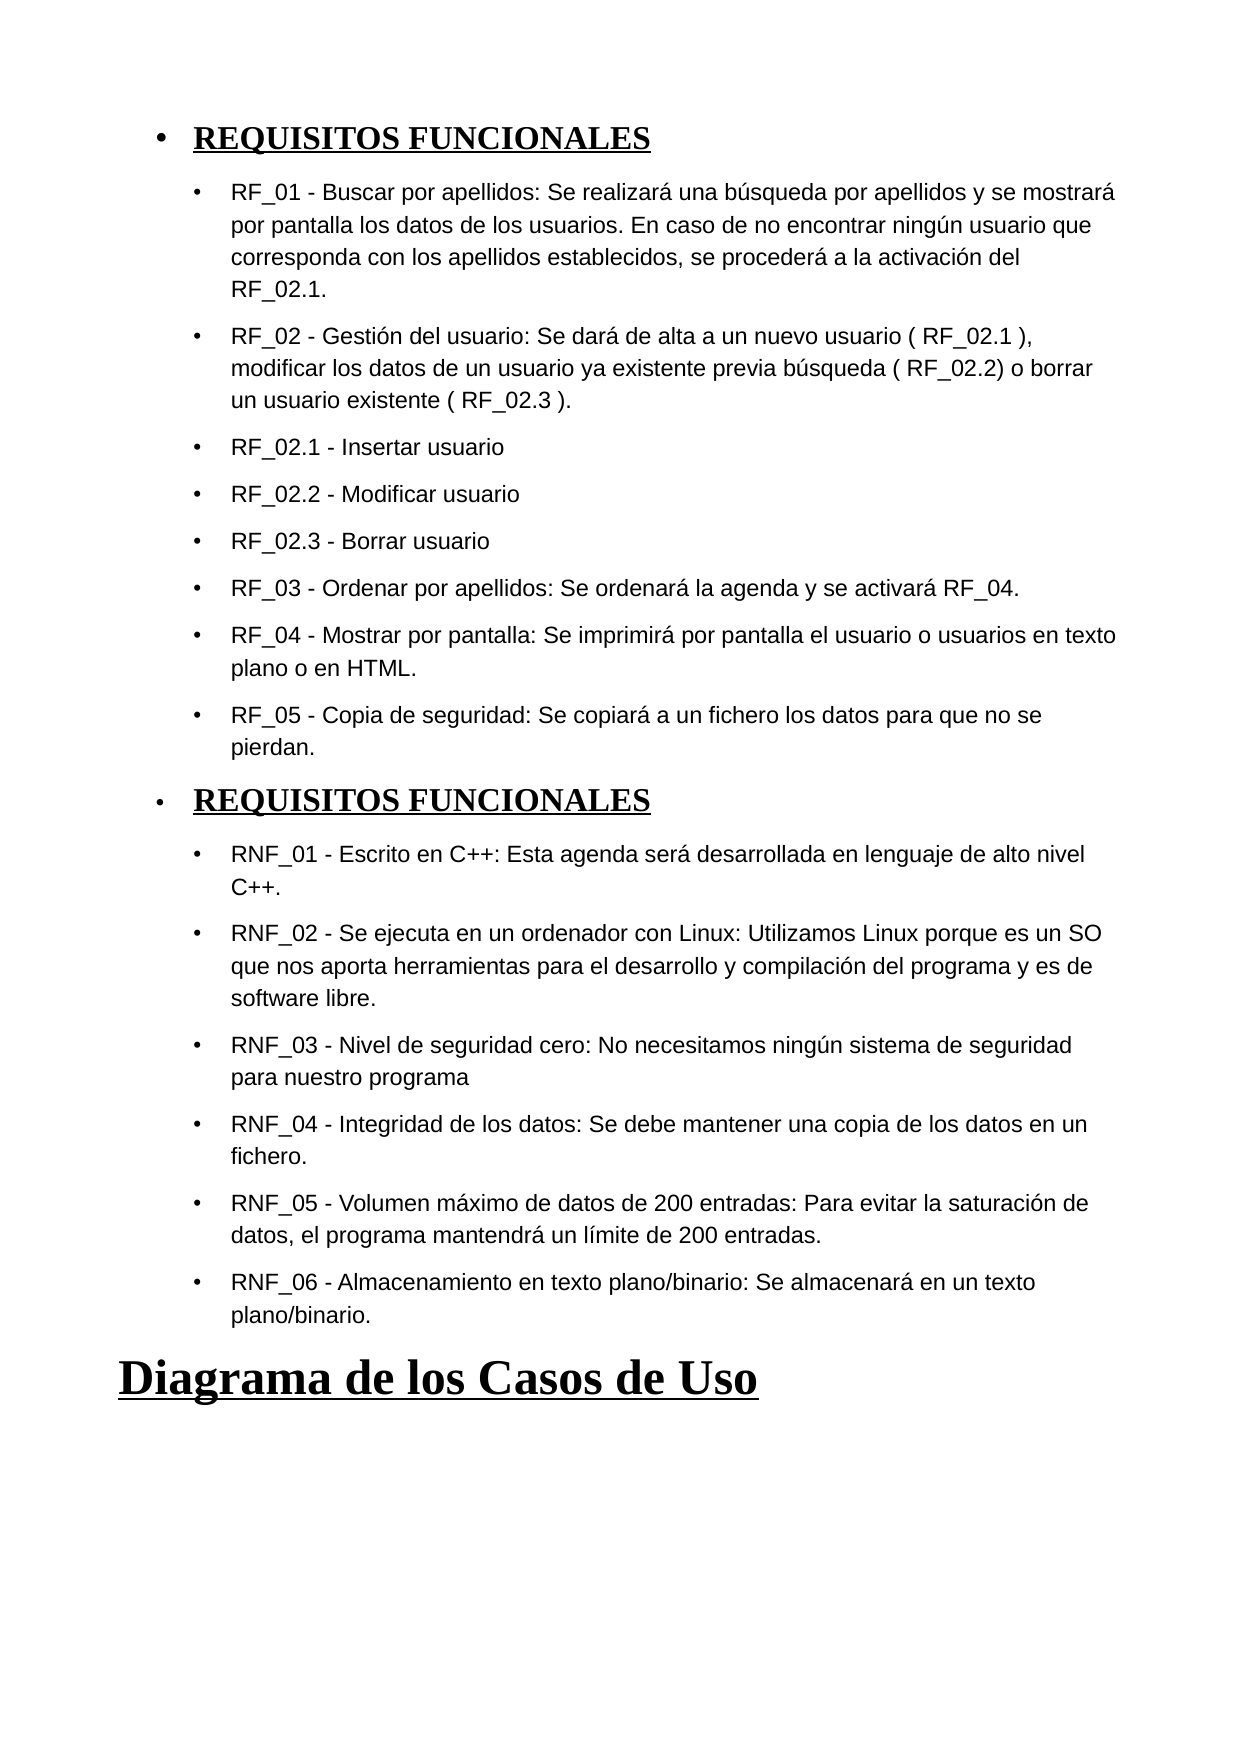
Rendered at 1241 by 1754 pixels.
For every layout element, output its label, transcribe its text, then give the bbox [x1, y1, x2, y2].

list RF_02.2 - Modificar usuario [193, 481, 1122, 508]
list RF_04 - Mostrar por pantalla: Se imprimirá por pantalla el usuario o usuarios en texto plano o en HTML. [193, 622, 1122, 681]
list RNF_03 - Nivel de seguridad cero: No necesitamos ningún sistema de seguridad para nuestro programa [193, 1031, 1122, 1091]
list RF_02.3 - Borrar usuario [193, 528, 1122, 555]
list RF_05 - Copia de seguridad: Se copiará a un fichero los datos para que no se pierdan. [193, 701, 1122, 760]
list RF_02.1 - Insertar usuario [193, 433, 1122, 461]
list REQUISITOS FUNCIONALES [156, 780, 1122, 818]
list RF_02 - Gestión del usuario: Se dará de alta a un nuevo usuario ( RF_02.1 ), modificar los datos de un usuario ya existente previa búsqueda ( RF_02.2) o borrar un usuario existente ( RF_02.3 ). [193, 322, 1122, 414]
list REQUISITOS FUNCIONALES [156, 118, 1122, 156]
list RNF_06 - Almacenamiento en texto plano/binario: Se almacenará en un texto plano/binario. [193, 1269, 1122, 1328]
text Diagrama de los Casos de Uso [118, 1348, 1122, 1405]
list RNF_01 - Escrito en C++: Esta agenda será desarrollada en lenguaje de alto nivel C++. [193, 841, 1122, 900]
list RF_01 - Buscar por apellidos: Se realizará una búsqueda por apellidos y se mostrará por pantalla los datos de los usuarios. En caso de no encontrar ningún usuario que corresponda con los apellidos establecidos, se procederá a la activación del RF_02.1. [193, 179, 1122, 302]
list RF_03 - Ordenar por apellidos: Se ordenará la agenda y se activará RF_04. [193, 575, 1122, 602]
list RNF_04 - Integridad de los datos: Se debe mantener una copia de los datos en un fichero. [193, 1110, 1122, 1170]
list RNF_05 - Volumen máximo de datos de 200 entradas: Para evitar la saturación de datos, el programa mantendrá un límite de 200 entradas. [193, 1189, 1122, 1249]
list RNF_02 - Se ejecuta en un ordenador con Linux: Utilizamos Linux porque es un SO que nos aporta herramientas para el desarrollo y compilación del programa y es de software libre. [193, 920, 1122, 1011]
